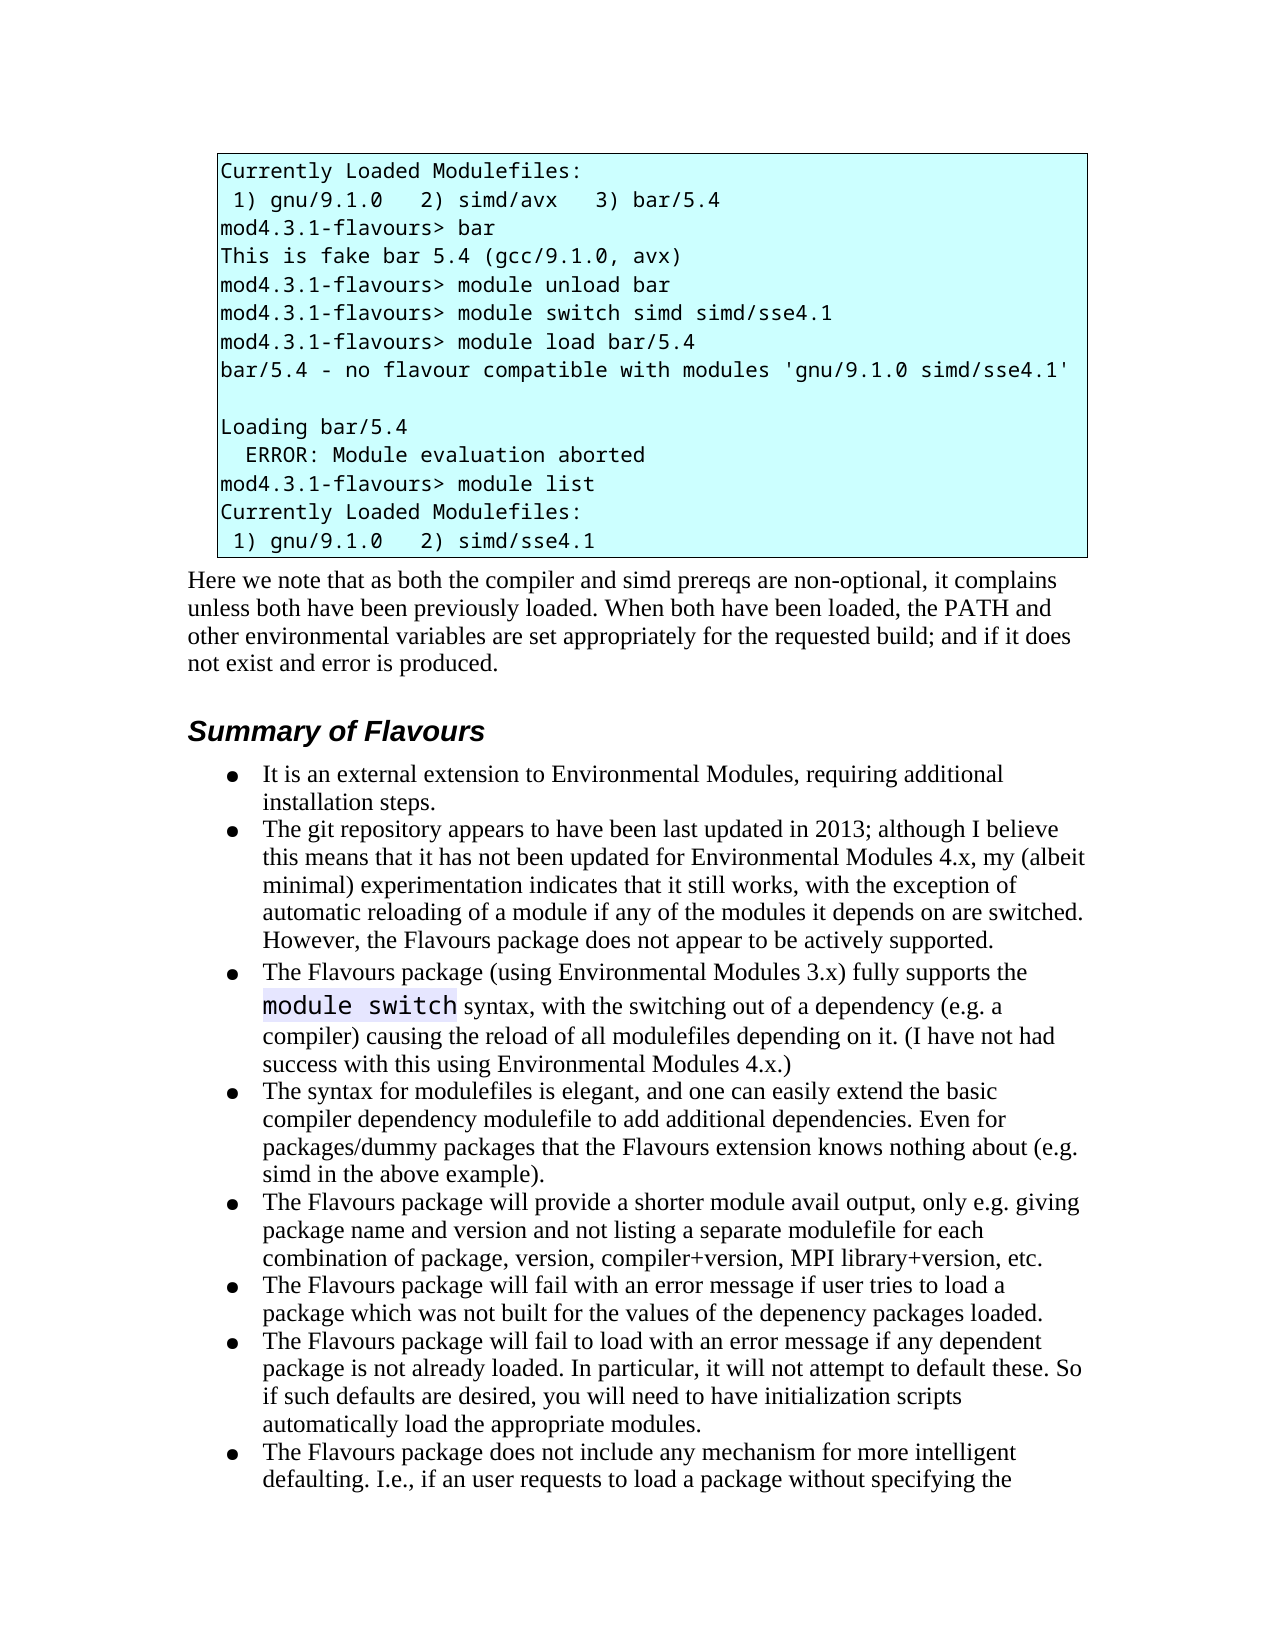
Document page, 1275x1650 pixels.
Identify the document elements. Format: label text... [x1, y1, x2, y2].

text Here we note that as both the compiler and simd prereqs are non-optional, it complains unless both have been previously loaded. When both have been loaded, the PATH and other environmental variables are set appropriately for the requested build; and if it does not exist and error is produced. [187, 566, 1087, 677]
list The Flavours package will fail to load with an error message if any dependent package is not already loaded. In particular, it will not attempt to default these. So if such defaults are desired, you will need to have initialization scripts automatically load the appropriate modules. [225, 1327, 1087, 1438]
subtitle Summary of Flavours [187, 715, 1087, 747]
list It is an external extension to Environmental Modules, requiring additional installation steps. [225, 760, 1087, 815]
list The Flavours package (using Environmental Modules 3.x) fully supports the module switch syntax, with the switching out of a dependency (e.g. a compiler) causing the reload of all modulefiles depending on it. (I have not had success with this using Environmental Modules 4.x.) [225, 954, 1087, 1077]
list The Flavours package does not include any mechanism for more intelligent defaulting. I.e., if an user requests to load a package without specifying the [225, 1438, 1087, 1493]
list The Flavours package will fail with an error message if user tries to load a package which was not built for the values of the depenency packages loaded. [225, 1271, 1087, 1327]
list The syntax for modulefiles is elegant, and one can easily extend the basic compiler dependency modulefile to add additional dependencies. Even for packages/dummy packages that the Flavours extension knows nothing about (e.g. simd in the above example). [225, 1077, 1087, 1188]
list The git repository appears to have been last updated in 2013; although I believe this means that it has not been updated for Environmental Modules 4.x, my (albeit minimal) experimentation indicates that it still works, with the exception of automatic reloading of a module if any of the modules it depends on are switched. However, the Flavours package does not appear to be actively supported. [225, 815, 1087, 954]
list The Flavours package will provide a shorter module avail output, only e.g. giving package name and version and not listing a separate modulefile for each combination of package, version, compiler+version, MPI library+version, etc. [225, 1188, 1087, 1271]
text Currently Loaded Modulefiles: 1) gnu/9.1.0 2) simd/avx 3) bar/5.4 mod4.3.1-flavours> bar This is fake bar 5.4 (gcc/9.1.0, avx) mod4.3.1-flavours> module unload bar mod4.3.1-flavours> module switch simd simd/sse4.1 mod4.3.1-flavours> module load bar/5.4 bar/5.4 - no flavour compatible with modules 'gnu/9.1.0 simd/sse4.1' Loading bar/5.4 ERROR: Module evaluation aborted mod4.3.1-flavours> module list Currently Loaded Modulefiles: 1) gnu/9.1.0 2) simd/sse4.1 [218, 154, 1087, 557]
